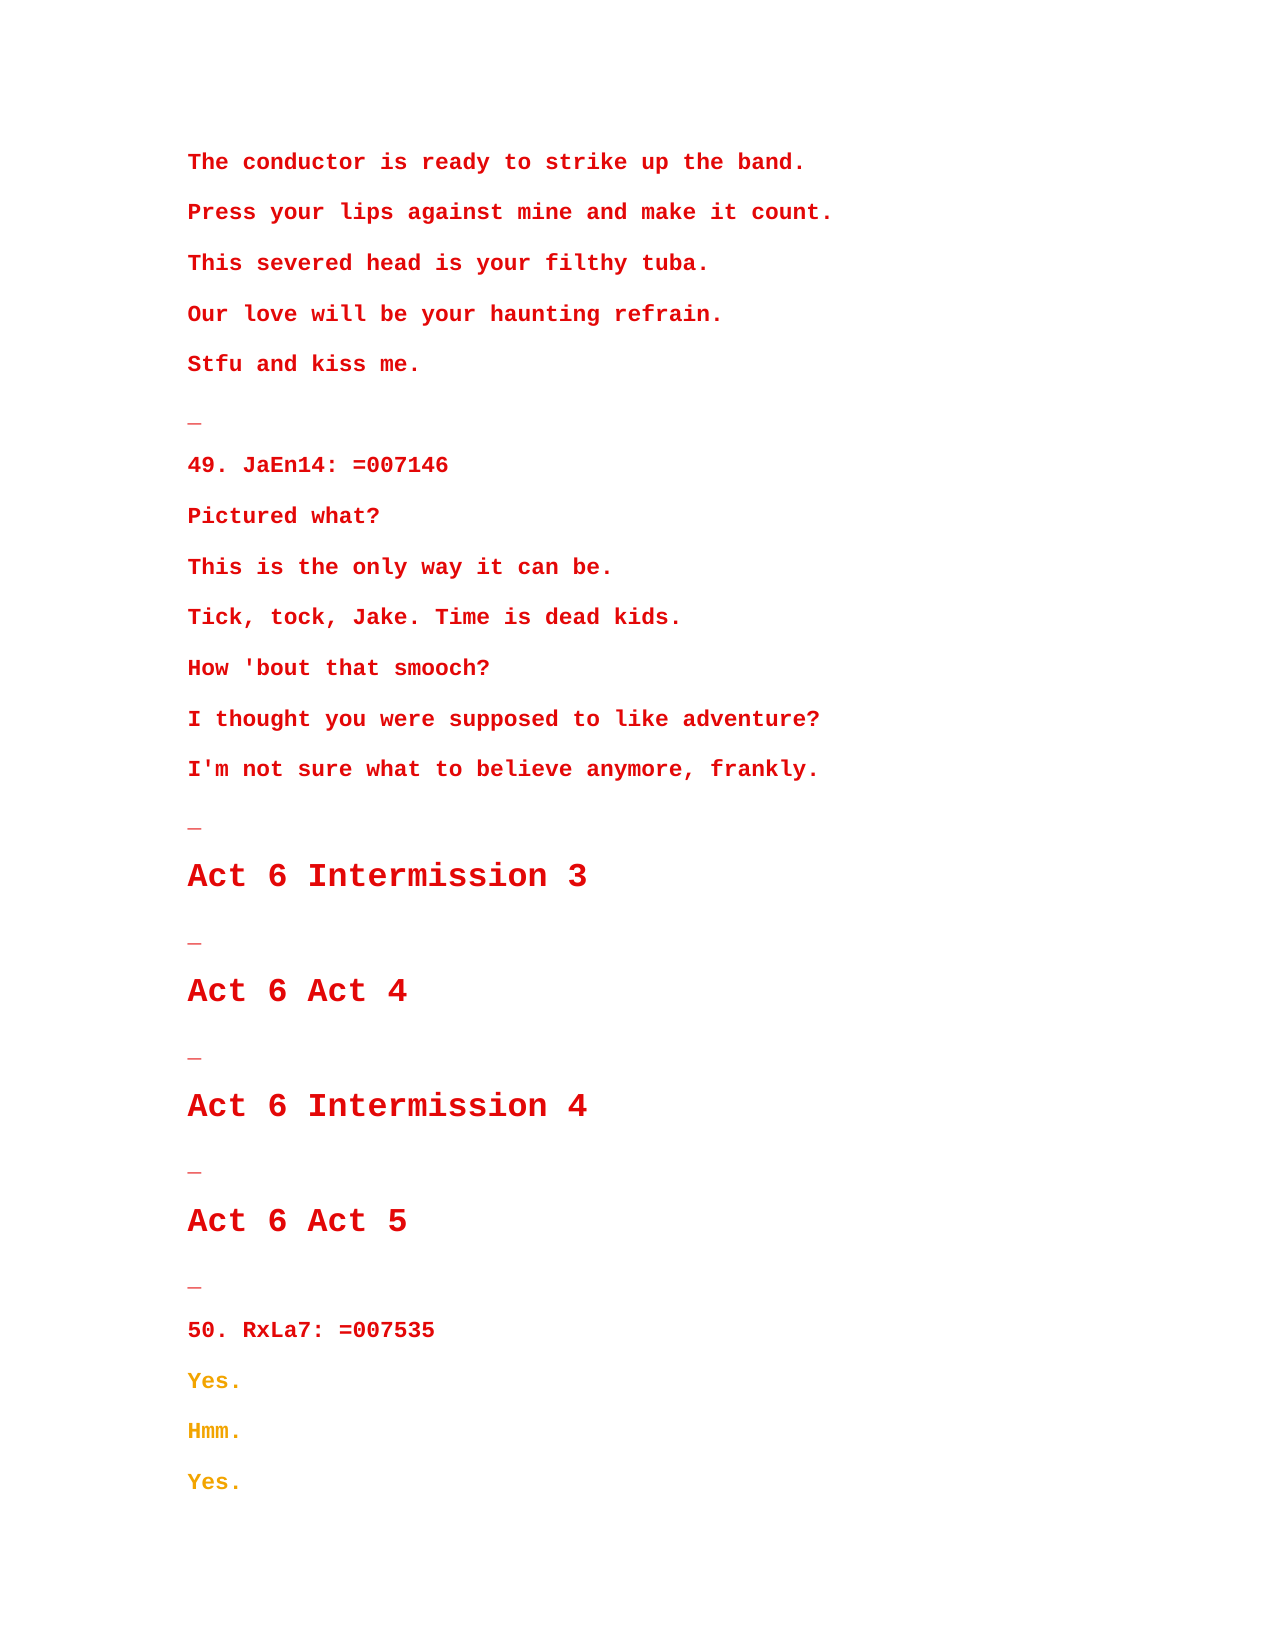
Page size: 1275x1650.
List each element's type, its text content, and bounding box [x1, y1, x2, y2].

text I'm not sure what to believe anymore, frankly. [187, 757, 1087, 783]
text Hmm. [187, 1419, 1087, 1446]
text Act 6 Intermission 4 [187, 1088, 1087, 1126]
text Pictured what? [187, 504, 1087, 530]
text Our love will be your haunting refrain. [187, 302, 1087, 328]
text The conductor is ready to strike up the band. [187, 150, 1087, 176]
text 50. RxLa7: =007535 [187, 1318, 1087, 1344]
text I thought you were supposed to like adventure? [187, 707, 1087, 733]
text Act 6 Act 5 [187, 1203, 1087, 1241]
text How 'bout that smooch? [187, 656, 1087, 682]
text _ [187, 403, 1087, 429]
text Press your lips against mine and make it count. [187, 201, 1087, 227]
text _ [187, 1153, 1087, 1179]
text This is the only way it can be. [187, 555, 1087, 581]
text Act 6 Intermission 3 [187, 859, 1087, 897]
text Stfu and kiss me. [187, 352, 1087, 378]
text Tick, tock, Jake. Time is dead kids. [187, 606, 1087, 632]
text _ [187, 1038, 1087, 1064]
text _ [187, 808, 1087, 834]
text Act 6 Act 4 [187, 974, 1087, 1011]
text This severed head is your filthy tuba. [187, 251, 1087, 277]
text 49. JaEn14: =007146 [187, 454, 1087, 480]
text _ [187, 923, 1087, 949]
text _ [187, 1268, 1087, 1294]
text Yes. [187, 1369, 1087, 1395]
text Yes. [187, 1470, 1087, 1496]
